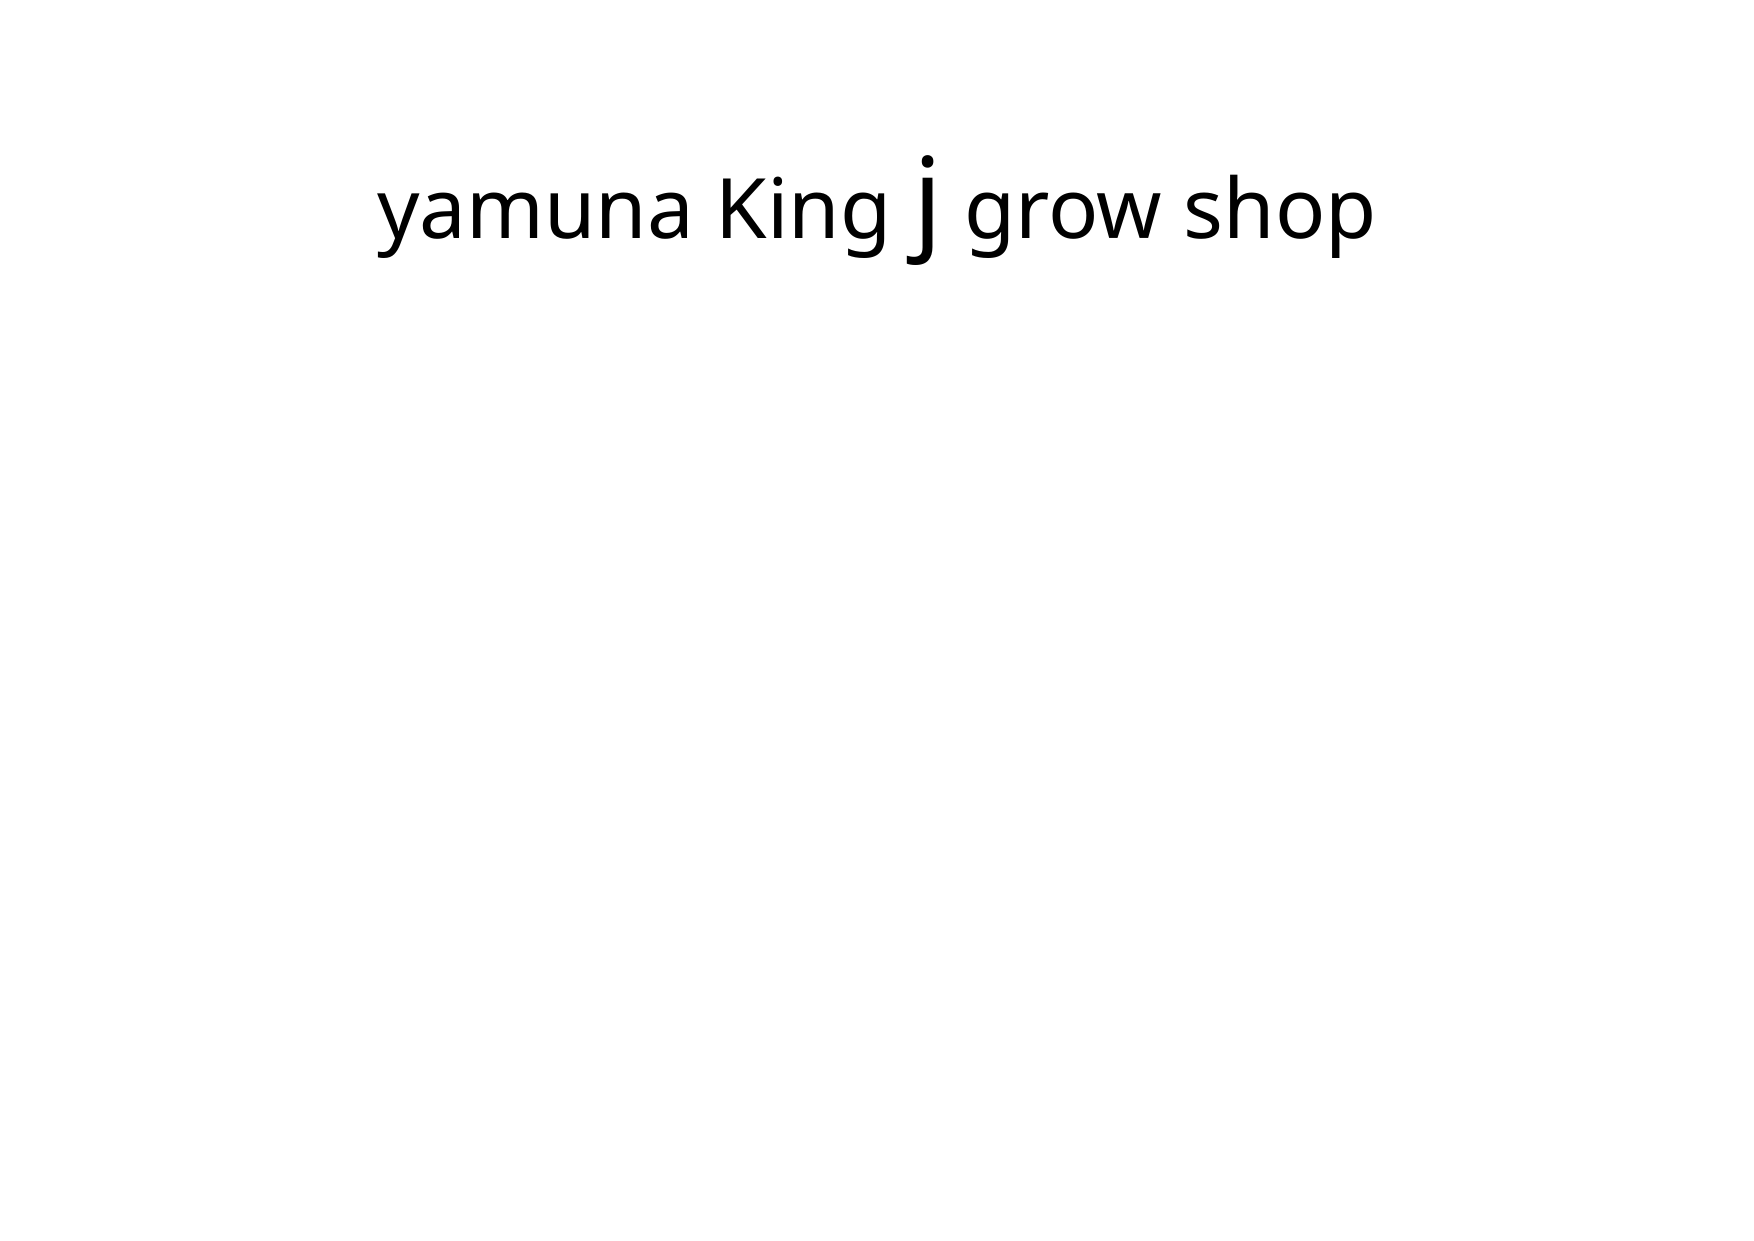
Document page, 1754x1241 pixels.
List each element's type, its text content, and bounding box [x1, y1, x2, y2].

text yamuna King j grow shop [118, 118, 1636, 271]
